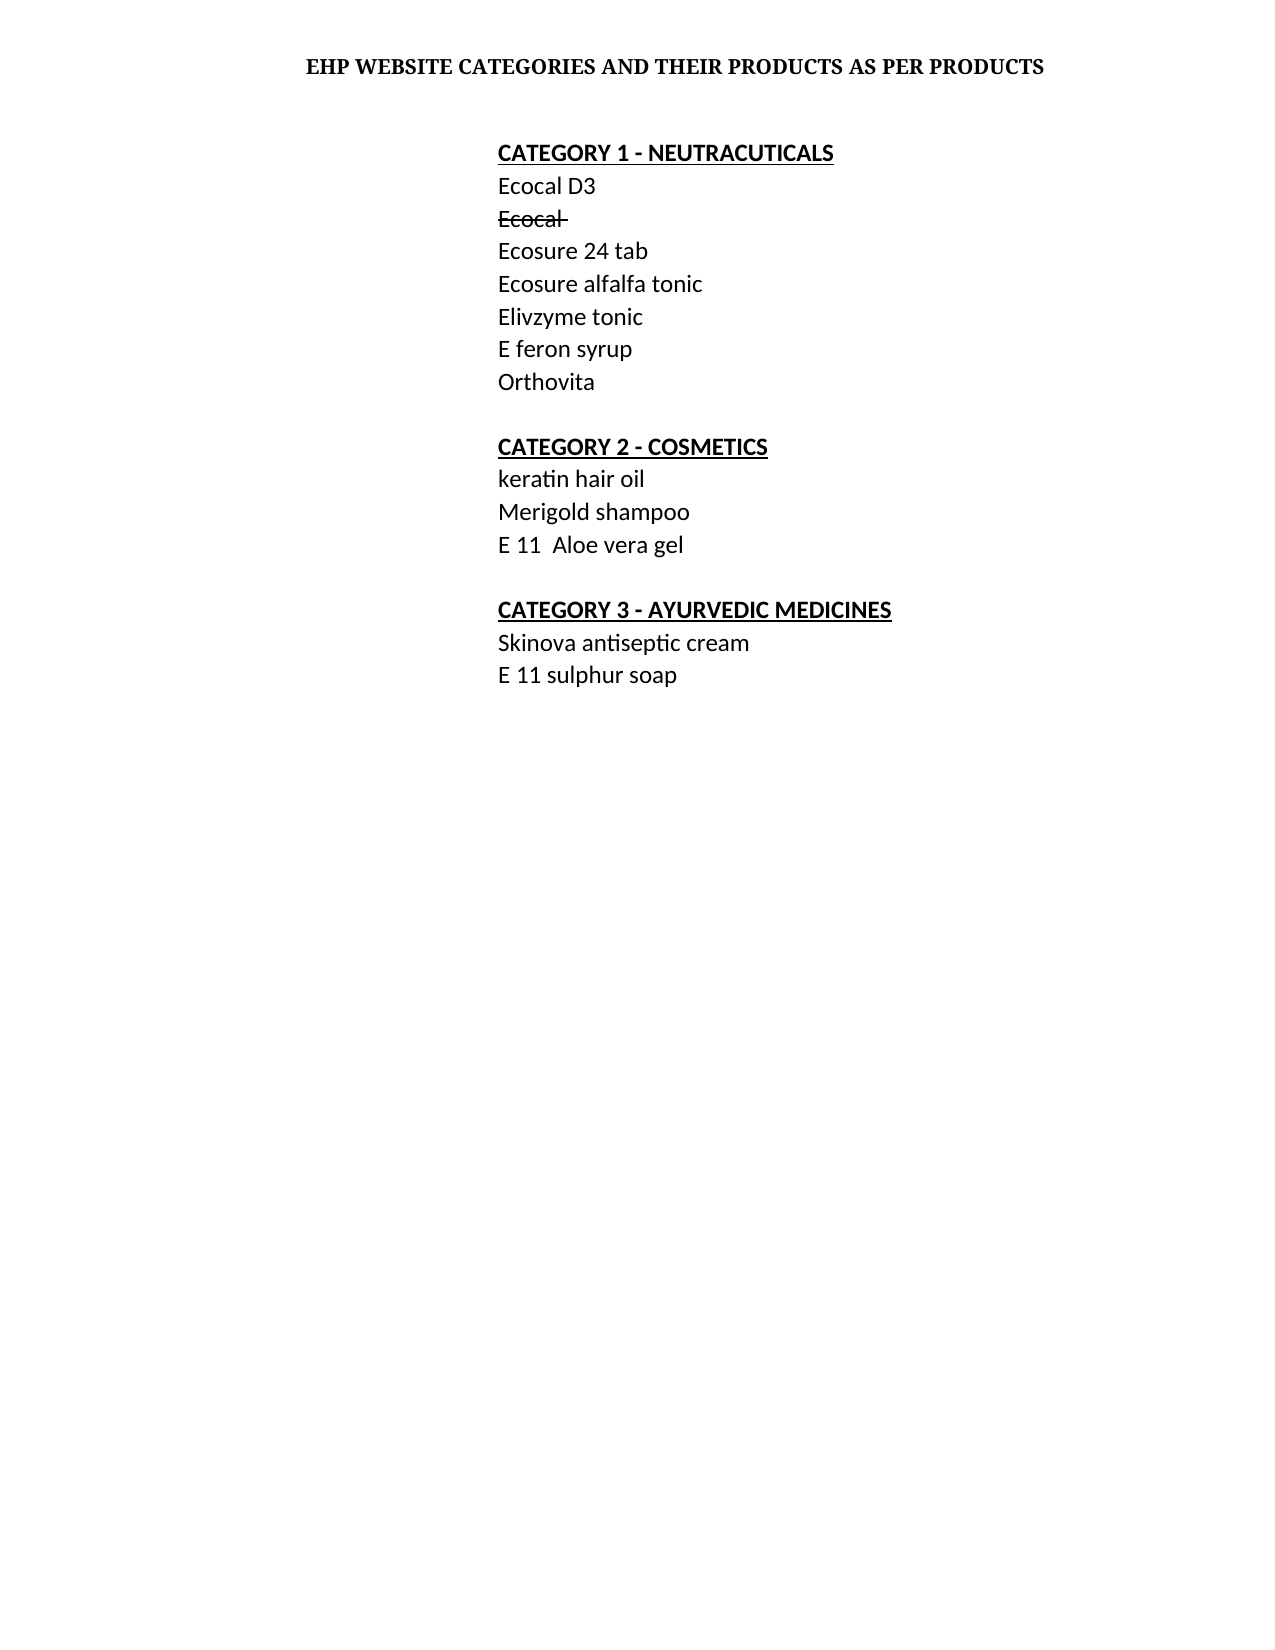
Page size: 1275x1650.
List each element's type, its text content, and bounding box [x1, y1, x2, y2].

text Skinova antiseptic cream [48, 627, 1228, 657]
text Merigold shampoo [48, 496, 1228, 527]
text E feron syrup [48, 333, 1228, 364]
text Ecocal [48, 203, 1228, 233]
text keratin hair oil [48, 464, 1228, 494]
text CATEGORY 3 - AYURVEDIC MEDICINES [48, 594, 1228, 624]
text CATEGORY 1 - NEUTRACUTICALS [48, 138, 1228, 168]
text Ecosure 24 tab [48, 235, 1228, 266]
title EHP WEBSITE CATEGORIES AND THEIR PRODUCTS AS PER PRODUCTS [48, 52, 1228, 81]
text Elivzyme tonic [48, 301, 1228, 331]
text E 11 Aloe vera gel [48, 529, 1228, 559]
text Ecosure alfalfa tonic [48, 268, 1228, 298]
text CATEGORY 2 - COSMETICS [48, 431, 1228, 462]
text Ecocal D3 [48, 170, 1228, 201]
text E 11 sulphur soap [48, 659, 1228, 690]
text Orthovita [48, 366, 1228, 396]
